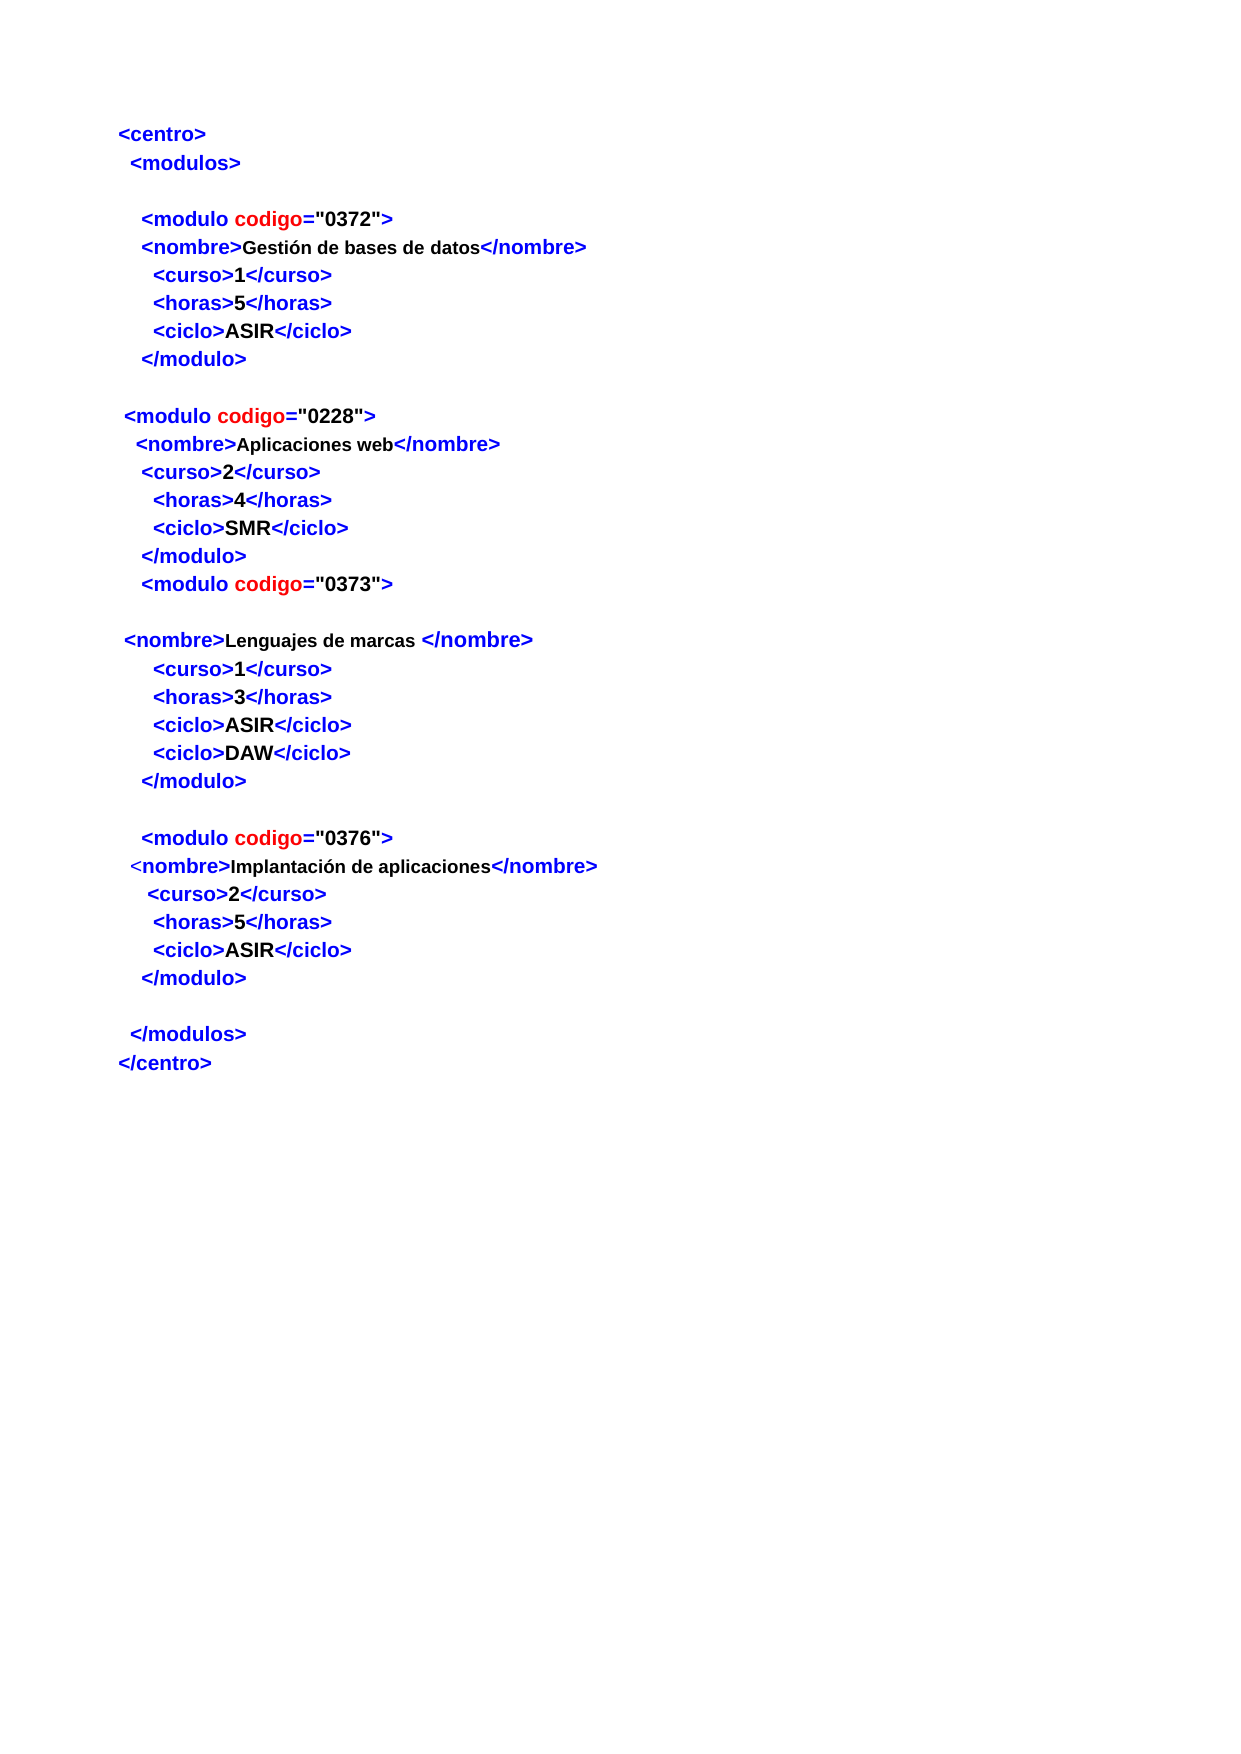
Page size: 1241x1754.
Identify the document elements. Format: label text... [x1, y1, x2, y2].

text </centro> [118, 1046, 1122, 1074]
text <curso>2</curso> [118, 877, 1122, 906]
text <curso>1</curso> [118, 652, 1122, 681]
text <centro> [118, 118, 1122, 146]
text <ciclo>DAW</ciclo> [118, 737, 1122, 765]
text </modulo> [118, 343, 1122, 371]
text <modulo codigo="0228"> [118, 399, 1122, 427]
text </modulo> [118, 765, 1122, 793]
text <ciclo>ASIR</ciclo> [118, 315, 1122, 343]
text <horas>4</horas> [118, 484, 1122, 512]
text <modulos> [118, 146, 1122, 174]
text <ciclo>ASIR</ciclo> [118, 709, 1122, 737]
text <curso>2</curso> [118, 456, 1122, 484]
text <nombre>Gestión de bases de datos</nombre> [118, 231, 1122, 259]
text <horas>5</horas> [118, 287, 1122, 315]
text <horas>5</horas> [118, 906, 1122, 934]
text <horas>3</horas> [118, 681, 1122, 709]
text </modulos> [118, 1018, 1122, 1046]
text <ciclo>SMR</ciclo> [118, 512, 1122, 540]
text <modulo codigo="0376"> [118, 821, 1122, 849]
text <nombre>Lenguajes de marcas </nombre> [118, 624, 1122, 652]
text <nombre>Implantación de aplicaciones</nombre> [118, 849, 1122, 877]
text <nombre>Aplicaciones web</nombre> [118, 427, 1122, 456]
text <modulo codigo="0372"> [118, 202, 1122, 231]
text <modulo codigo="0373"> [118, 568, 1122, 596]
text <curso>1</curso> [118, 259, 1122, 287]
text </modulo> [118, 540, 1122, 568]
text <ciclo>ASIR</ciclo> [118, 934, 1122, 962]
text </modulo> [118, 962, 1122, 990]
